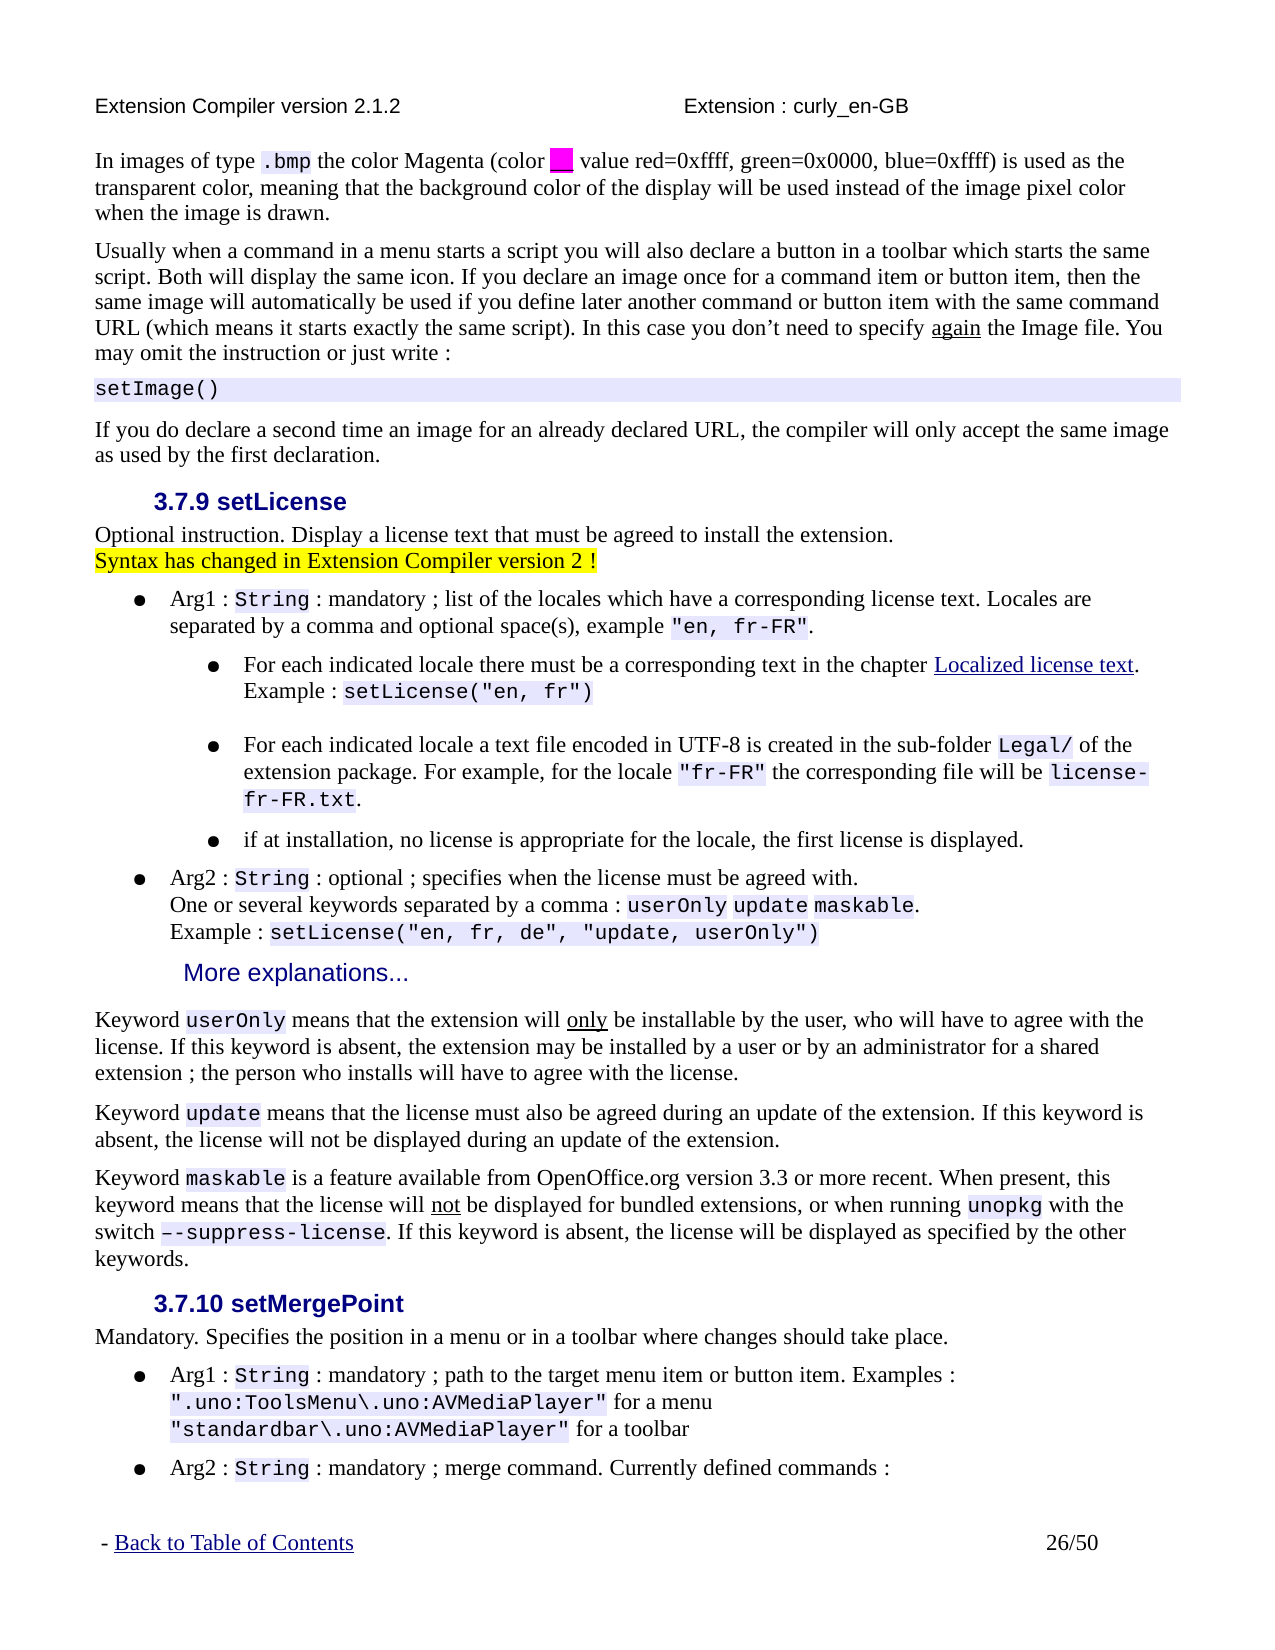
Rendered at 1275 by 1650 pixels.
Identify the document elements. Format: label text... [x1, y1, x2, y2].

subtitle setMergePoint [153, 1290, 1181, 1318]
text Keyword userOnly means that the extension will only be installable by the user, who will have to agree with the license. If this keyword is absent, the extension may be installed by a user or by an administrator for a shared extension ; the person who installs will have to agree with the license. [94, 1007, 1181, 1085]
subtitle setLicense [153, 488, 1181, 516]
list Arg2 : String : mandatory ; merge command. Currently defined commands : [132, 1455, 1181, 1482]
subtitle More explanations... [183, 959, 1181, 987]
text Keyword update means that the license must also be agreed during an update of the extension. If this keyword is absent, the license will not be displayed during an update of the extension. [94, 1100, 1181, 1152]
text Usually when a command in a menu starts a script you will also declare a button in a toolbar which starts the same script. Both will display the same icon. If you declare an image once for a command item or button item, then the same image will automatically be used if you define later another command or button item with the same command URL (which means it starts exactly the same script). In this case you don’t need to specify again the Image file. You may omit the instruction or just write : [94, 238, 1181, 366]
list Arg1 : String : mandatory ; list of the locales which have a corresponding license text. Locales are separated by a comma and optional space(s), example "en, fr-FR". [132, 586, 1181, 640]
list Arg2 : String : optional ; specifies when the license must be agreed with. One or several keywords separated by a comma : userOnly update maskable. Example : setLicense("en, fr, de", "update, userOnly") [132, 865, 1181, 946]
text Optional instruction. Display a license text that must be agreed to install the extension. Syntax has changed in Extension Compiler version 2 ! [94, 522, 1181, 573]
text In images of type .bmp the color Magenta (color __ value red=0xffff, green=0x0000, blue=0xffff) is used as the transparent color, meaning that the background color of the display will be used instead of the image pixel color when the image is drawn. [94, 147, 1181, 226]
list For each indicated locale there must be a corresponding text in the chapter Localized license text. Example : setLicense("en, fr") [206, 652, 1181, 705]
text Mandatory. Specifies the position in a menu or in a toolbar where changes should take place. [94, 1324, 1181, 1349]
text Keyword maskable is a feature available from OpenOffice.org version 3.3 or more recent. When present, this keyword means that the license will not be displayed for bundled extensions, or when running unopkg with the switch –-suppress-license. If this keyword is absent, the license will be displayed as specified by the other keywords. [94, 1165, 1181, 1271]
list For each indicated locale a text file encoded in UTF-8 is created in the sub-folder Legal/ of the extension package. For example, for the locale "fr-FR" the corresponding file will be license-fr-FR.txt. [206, 732, 1181, 813]
list Arg1 : String : mandatory ; path to the target menu item or button item. Examples : ".uno:ToolsMenu\.uno:AVMediaPlayer" for a menu "standardbar\.uno:AVMediaPlayer" for a toolbar [132, 1362, 1181, 1443]
list if at installation, no license is appropriate for the locale, the first license is displayed. [206, 827, 1181, 853]
text setImage() [94, 378, 1181, 402]
text If you do declare a second time an image for an already declared URL, the compiler will only accept the same image as used by the first declaration. [94, 417, 1181, 468]
